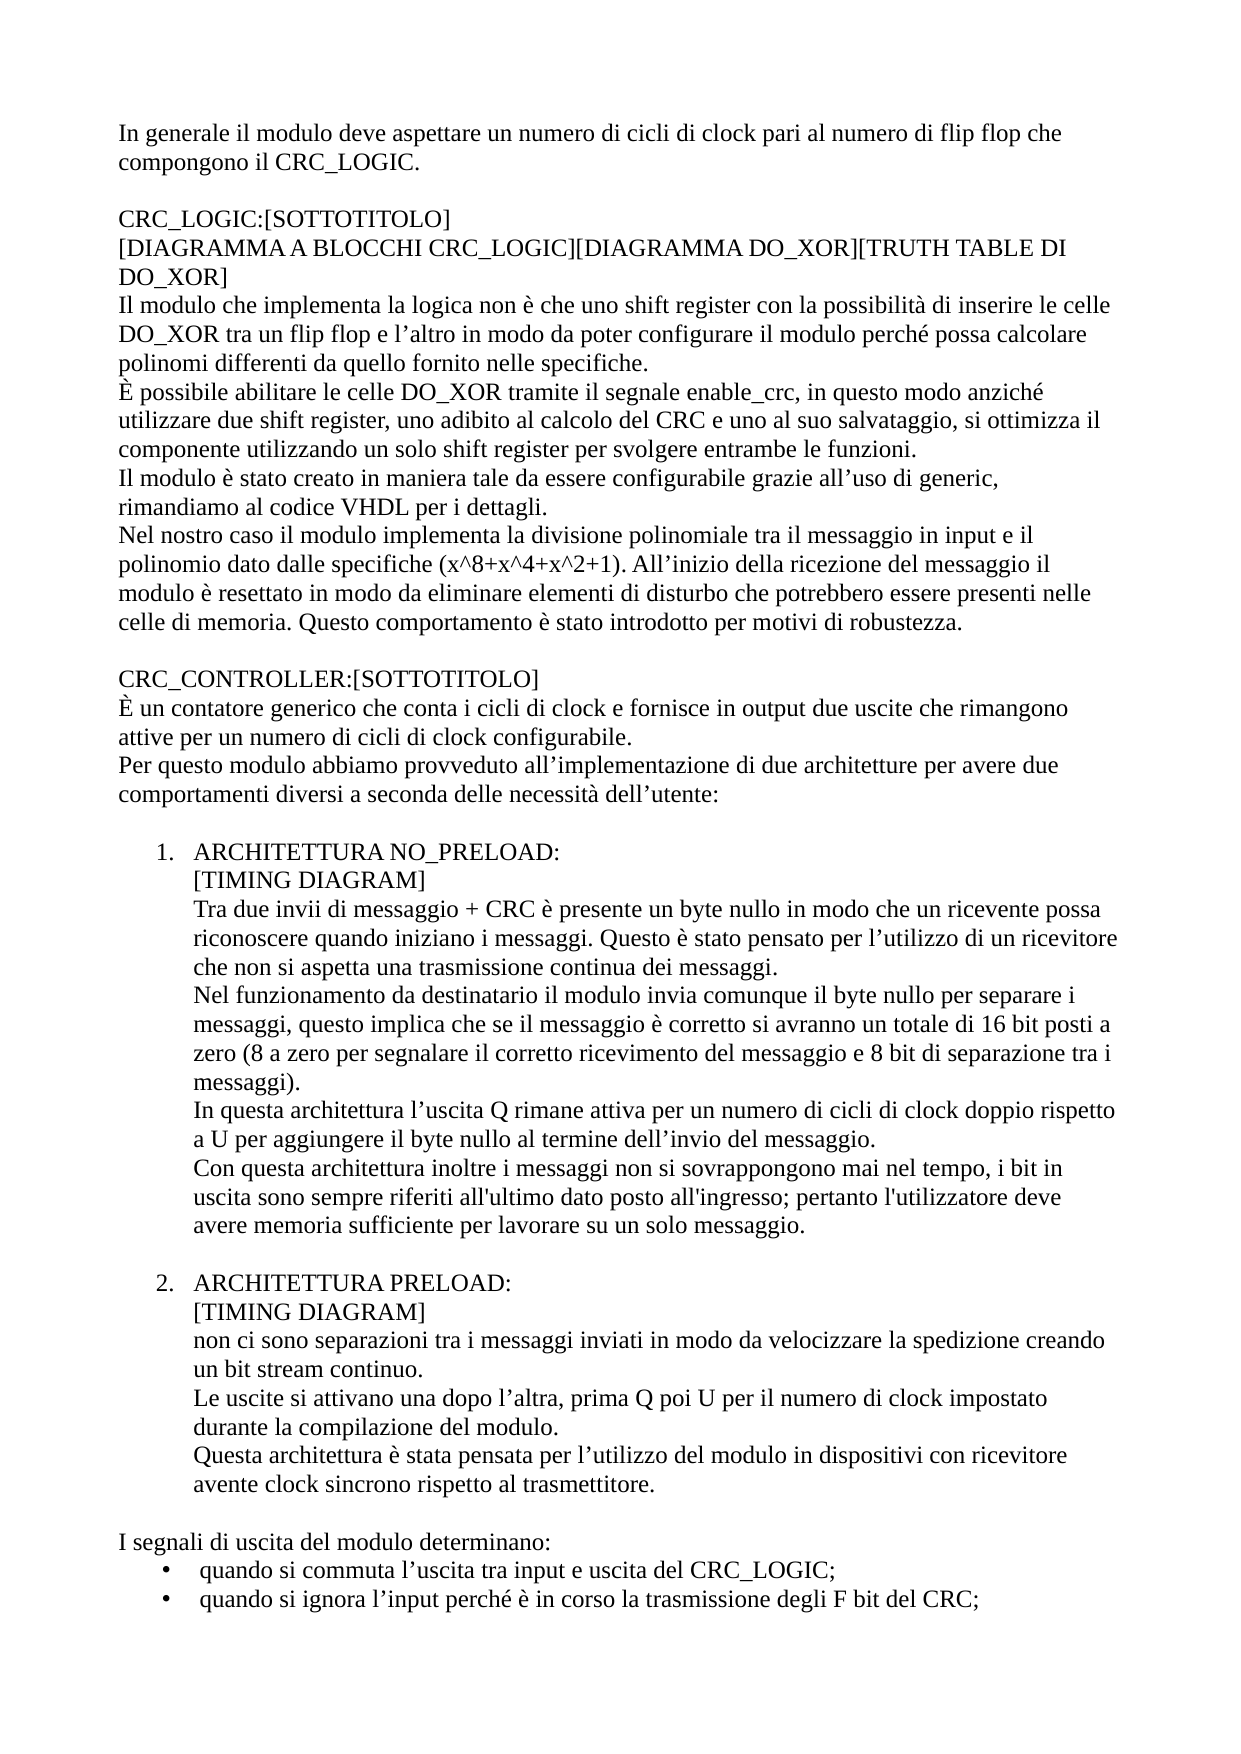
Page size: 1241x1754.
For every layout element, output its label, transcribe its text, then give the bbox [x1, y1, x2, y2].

text [DIAGRAMMA A BLOCCHI CRC_LOGIC][DIAGRAMMA DO_XOR][TRUTH TABLE DI DO_XOR] [118, 233, 1122, 291]
text CRC_CONTROLLER:[SOTTOTITOLO] [118, 664, 1122, 693]
list In questa architettura l’uscita Q rimane attiva per un numero di cicli di clock doppio rispetto a U per aggiungere il byte nullo al termine dell’invio del messaggio. [156, 1096, 1122, 1153]
list Questa architettura è stata pensata per l’utilizzo del modulo in dispositivi con ricevitore avente clock sincrono rispetto al trasmettitore. [156, 1441, 1122, 1498]
list Con questa architettura inoltre i messaggi non si sovrappongono mai nel tempo, i bit in uscita sono sempre riferiti all'ultimo dato posto all'ingresso; pertanto l'utilizzatore deve avere memoria sufficiente per lavorare su un solo messaggio. [156, 1153, 1122, 1239]
list Nel funzionamento da destinatario il modulo invia comunque il byte nullo per separare i messaggi, questo implica che se il messaggio è corretto si avranno un totale di 16 bit posti a zero (8 a zero per segnalare il corretto ricevimento del messaggio e 8 bit di separazione tra i messaggi). [156, 981, 1122, 1096]
list Le uscite si attivano una dopo l’altra, prima Q poi U per il numero di clock impostato durante la compilazione del modulo. [156, 1383, 1122, 1441]
text CRC_LOGIC:[SOTTOTITOLO] [118, 204, 1122, 233]
list ARCHITETTURA PRELOAD: [156, 1268, 1122, 1297]
list ARCHITETTURA NO_PRELOAD: [156, 837, 1122, 866]
list [TIMING DIAGRAM] [156, 1297, 1122, 1326]
text Nel nostro caso il modulo implementa la divisione polinomiale tra il messaggio in input e il polinomio dato dalle specifiche (x^8+x^4+x^2+1). All’inizio della ricezione del messaggio il modulo è resettato in modo da eliminare elementi di disturbo che potrebbero essere presenti nelle celle di memoria. Questo comportamento è stato introdotto per motivi di robustezza. [118, 521, 1122, 636]
text I segnali di uscita del modulo determinano: [118, 1527, 1122, 1556]
text In generale il modulo deve aspettare un numero di cicli di clock pari al numero di flip flop che compongono il CRC_LOGIC. [118, 118, 1122, 176]
list quando si ignora l’input perché è in corso la trasmissione degli F bit del CRC; [162, 1584, 1122, 1613]
text Il modulo è stato creato in maniera tale da essere configurabile grazie all’uso di generic, rimandiamo al codice VHDL per i dettagli. [118, 463, 1122, 521]
text Il modulo che implementa la logica non è che uno shift register con la possibilità di inserire le celle DO_XOR tra un flip flop e l’altro in modo da poter configurare il modulo perché possa calcolare polinomi differenti da quello fornito nelle specifiche. [118, 291, 1122, 377]
list [TIMING DIAGRAM] [156, 866, 1122, 894]
list non ci sono separazioni tra i messaggi inviati in modo da velocizzare la spedizione creando un bit stream continuo. [156, 1326, 1122, 1383]
text È possibile abilitare le celle DO_XOR tramite il segnale enable_crc, in questo modo anziché utilizzare due shift register, uno adibito al calcolo del CRC e uno al suo salvataggio, si ottimizza il componente utilizzando un solo shift register per svolgere entrambe le funzioni. [118, 377, 1122, 463]
text È un contatore generico che conta i cicli di clock e fornisce in output due uscite che rimangono attive per un numero di cicli di clock configurabile. [118, 693, 1122, 751]
text Per questo modulo abbiamo provveduto all’implementazione di due architetture per avere due comportamenti diversi a seconda delle necessità dell’utente: [118, 751, 1122, 808]
list Tra due invii di messaggio + CRC è presente un byte nullo in modo che un ricevente possa riconoscere quando iniziano i messaggi. Questo è stato pensato per l’utilizzo di un ricevitore che non si aspetta una trasmissione continua dei messaggi. [156, 894, 1122, 981]
list quando si commuta l’uscita tra input e uscita del CRC_LOGIC; [162, 1556, 1122, 1584]
